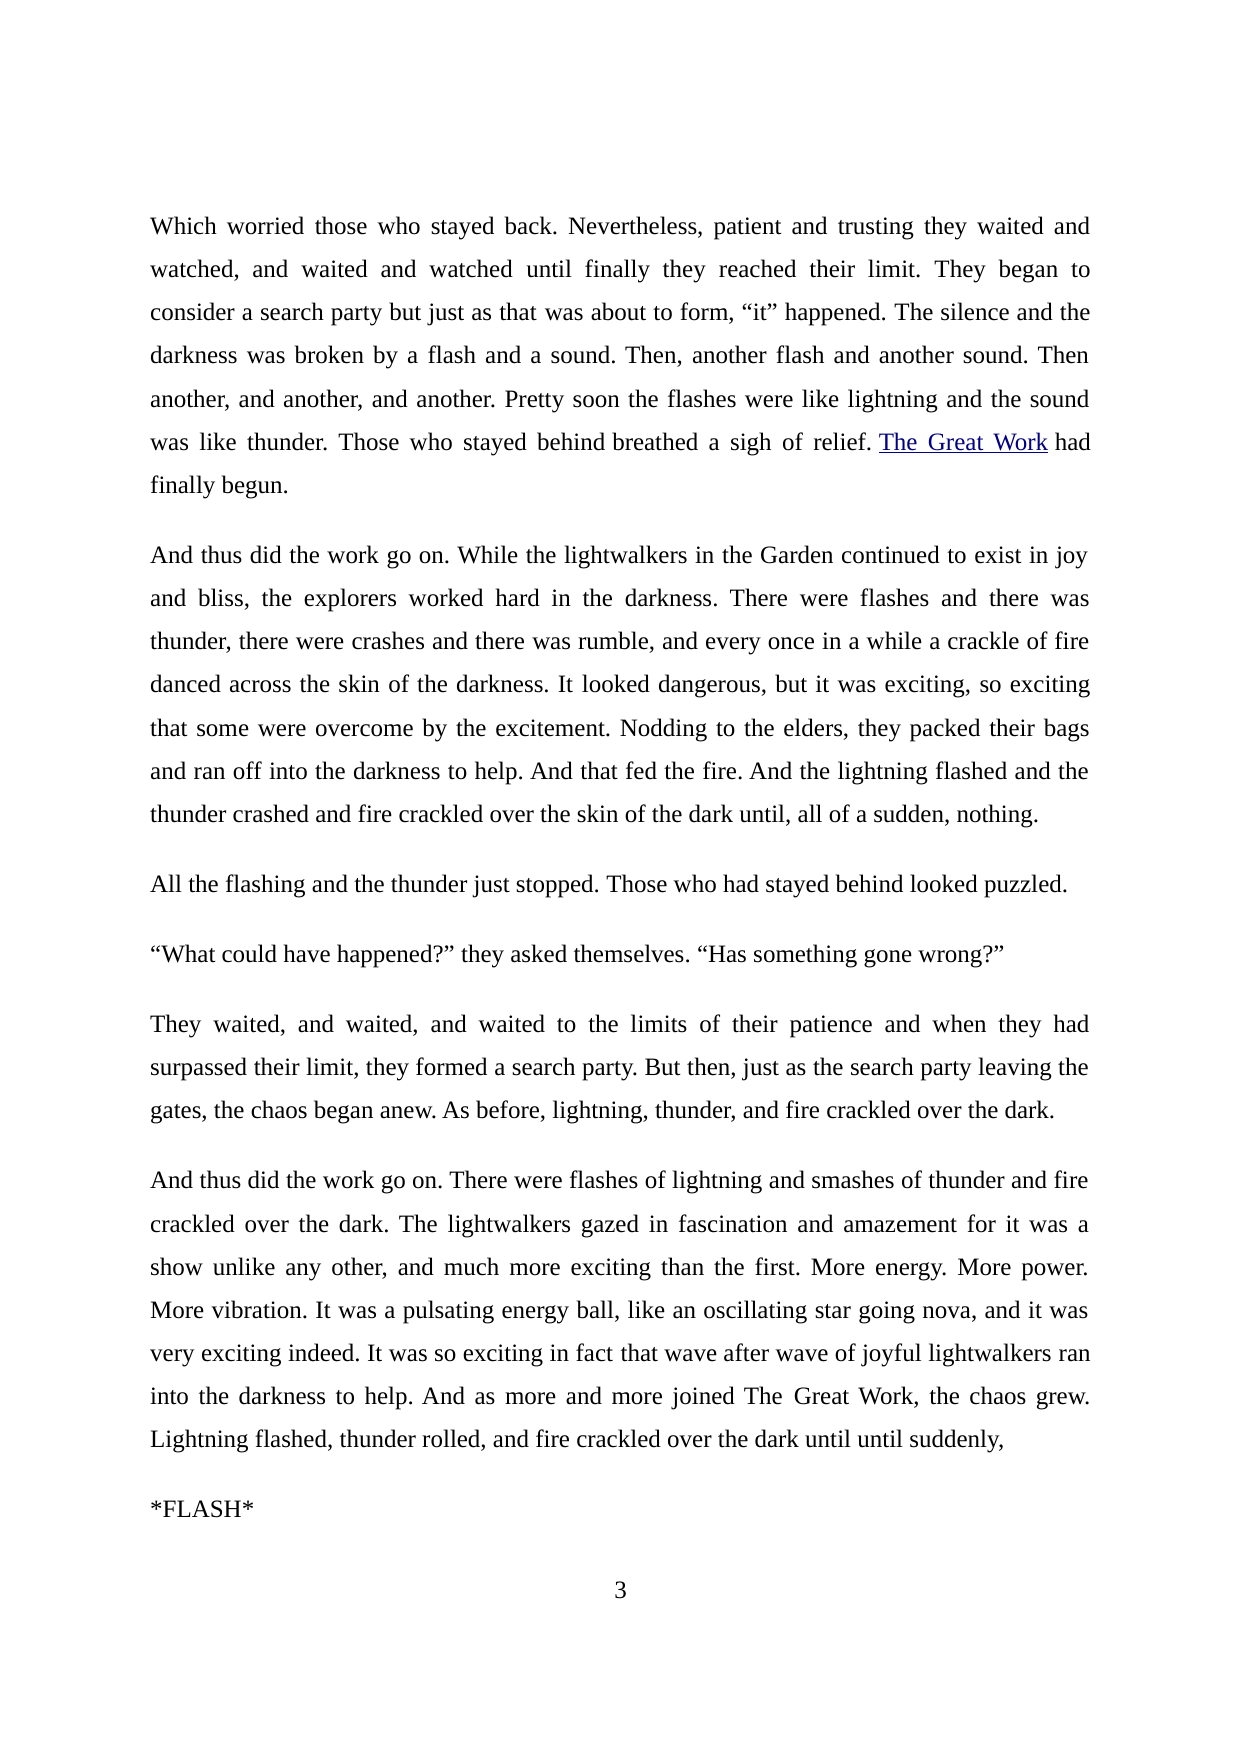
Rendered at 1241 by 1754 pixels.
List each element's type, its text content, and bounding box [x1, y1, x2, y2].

text “What could have happened?” they asked themselves. “Has something gone wrong?” [150, 939, 1091, 968]
text Which worried those who stayed back. Nevertheless, patient and trusting they waited and watched, and waited and watched until finally they reached their limit. They began to consider a search party but just as that was about to form, “it” happened. The silence and the darkness was broken by a flash and a sound. Then, another flash and another sound. Then another, and another, and another. Pretty soon the flashes were like lightning and the sound was like thunder. Those who stayed behind breathed a sigh of relief. The Great Work had finally begun. [150, 211, 1091, 499]
text They waited, and waited, and waited to the limits of their patience and when they had surpassed their limit, they formed a search party. But then, just as the search party leaving the gates, the chaos began anew. As before, lightning, thunder, and fire crackled over the dark. [150, 1009, 1091, 1124]
text And thus did the work go on. There were flashes of lightning and smashes of thunder and fire crackled over the dark. The lightwalkers gazed in fascination and amazement for it was a show unlike any other, and much more exciting than the first. More energy. More power. More vibration. It was a pulsating energy ball, like an oscillating star going nova, and it was very exciting indeed. It was so exciting in fact that wave after wave of joyful lightwalkers ran into the darkness to help. And as more and more joined The Great Work, the chaos grew. Lightning flashed, thunder rolled, and fire crackled over the dark until until suddenly, [150, 1166, 1091, 1453]
text *FLASH* [150, 1494, 1091, 1523]
text All the flashing and the thunder just stopped. Those who had stayed behind looked puzzled. [150, 869, 1091, 898]
text And thus did the work go on. While the lightwalkers in the Garden continued to exist in joy and bliss, the explorers worked hard in the darkness. There were flashes and there was thunder, there were crashes and there was rumble, and every once in a while a crackle of fire danced across the skin of the darkness. It looked dangerous, but it was exciting, so exciting that some were overcome by the excitement. Nodding to the elders, they packed their bags and ran off into the darkness to help. And that fed the fire. And the lightning flashed and the thunder crashed and fire crackled over the skin of the dark until, all of a sudden, nothing. [150, 540, 1091, 828]
